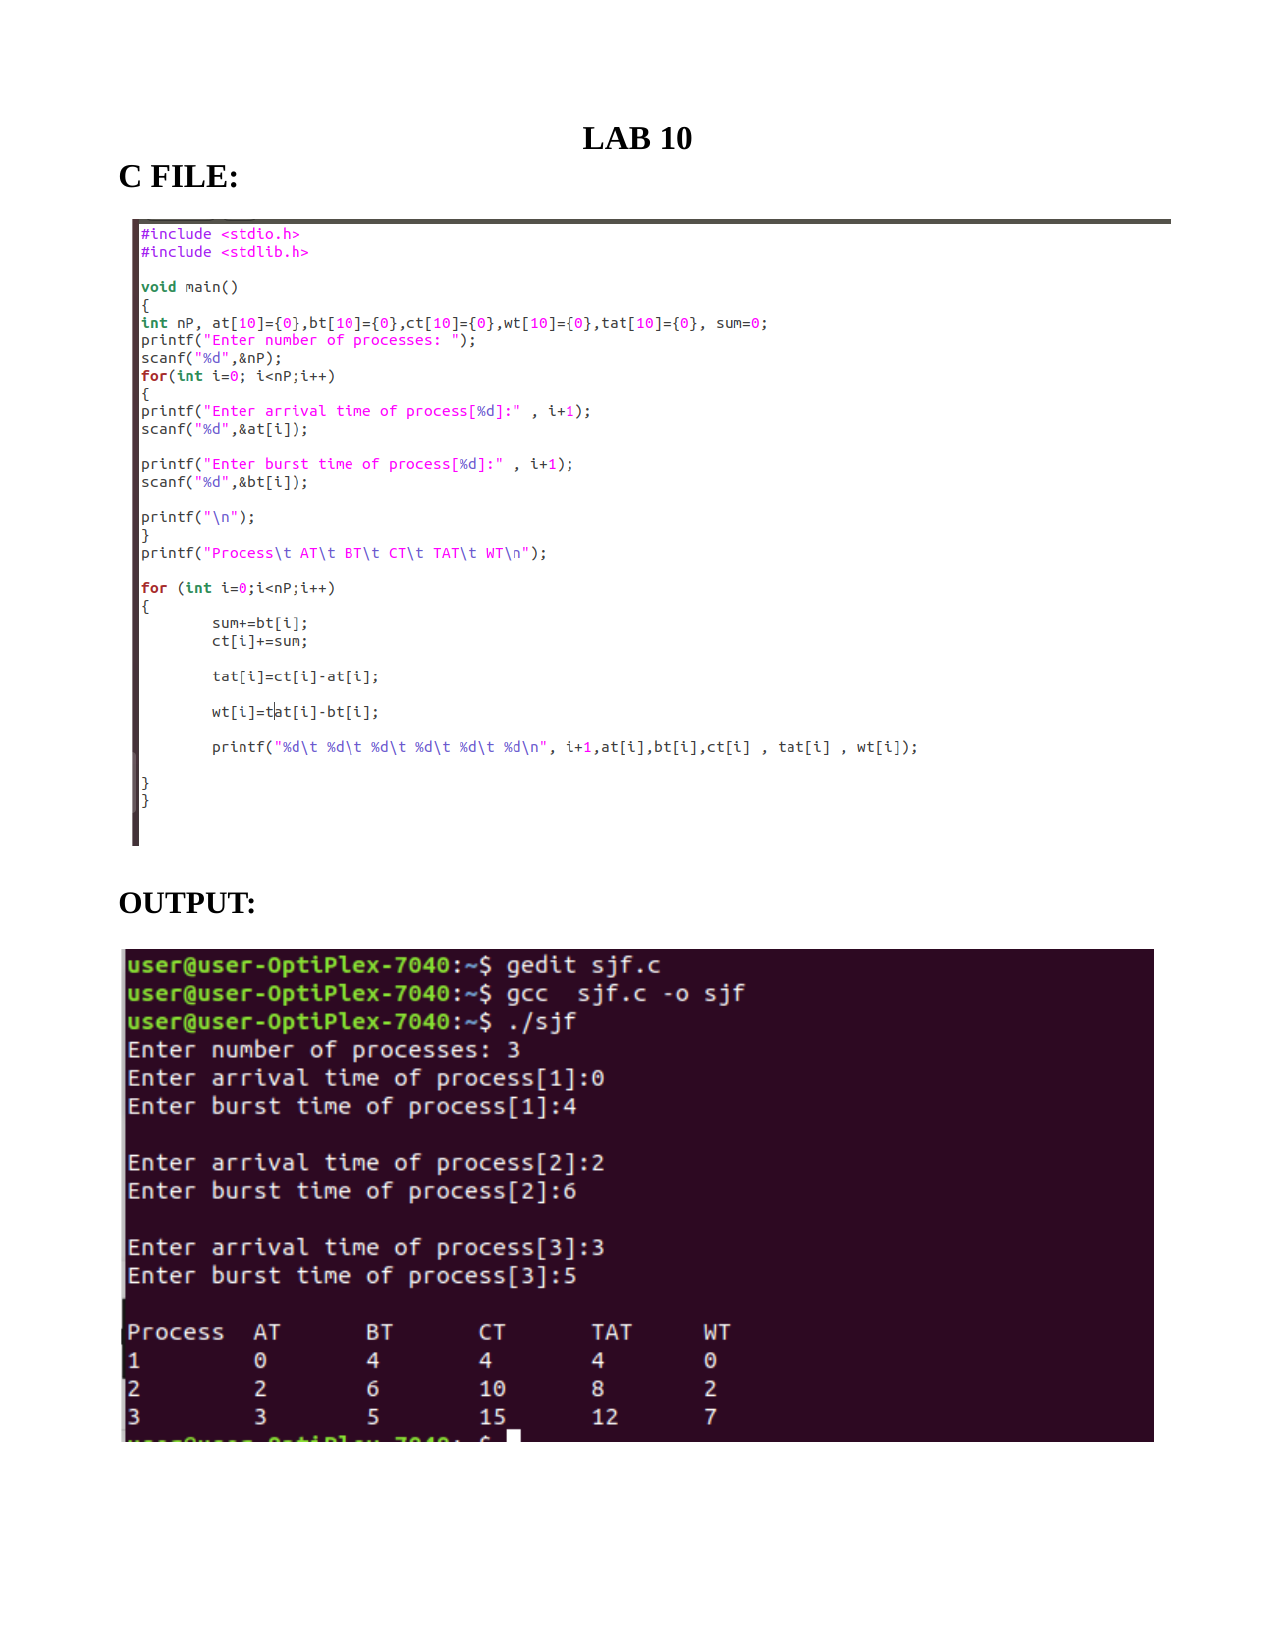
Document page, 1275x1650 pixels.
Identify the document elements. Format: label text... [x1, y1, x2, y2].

text C FILE: [118, 156, 1157, 195]
picture [132, 219, 1171, 846]
text LAB 10 [118, 118, 1157, 156]
text OUTPUT: [118, 884, 1157, 920]
picture [121, 949, 1154, 1442]
